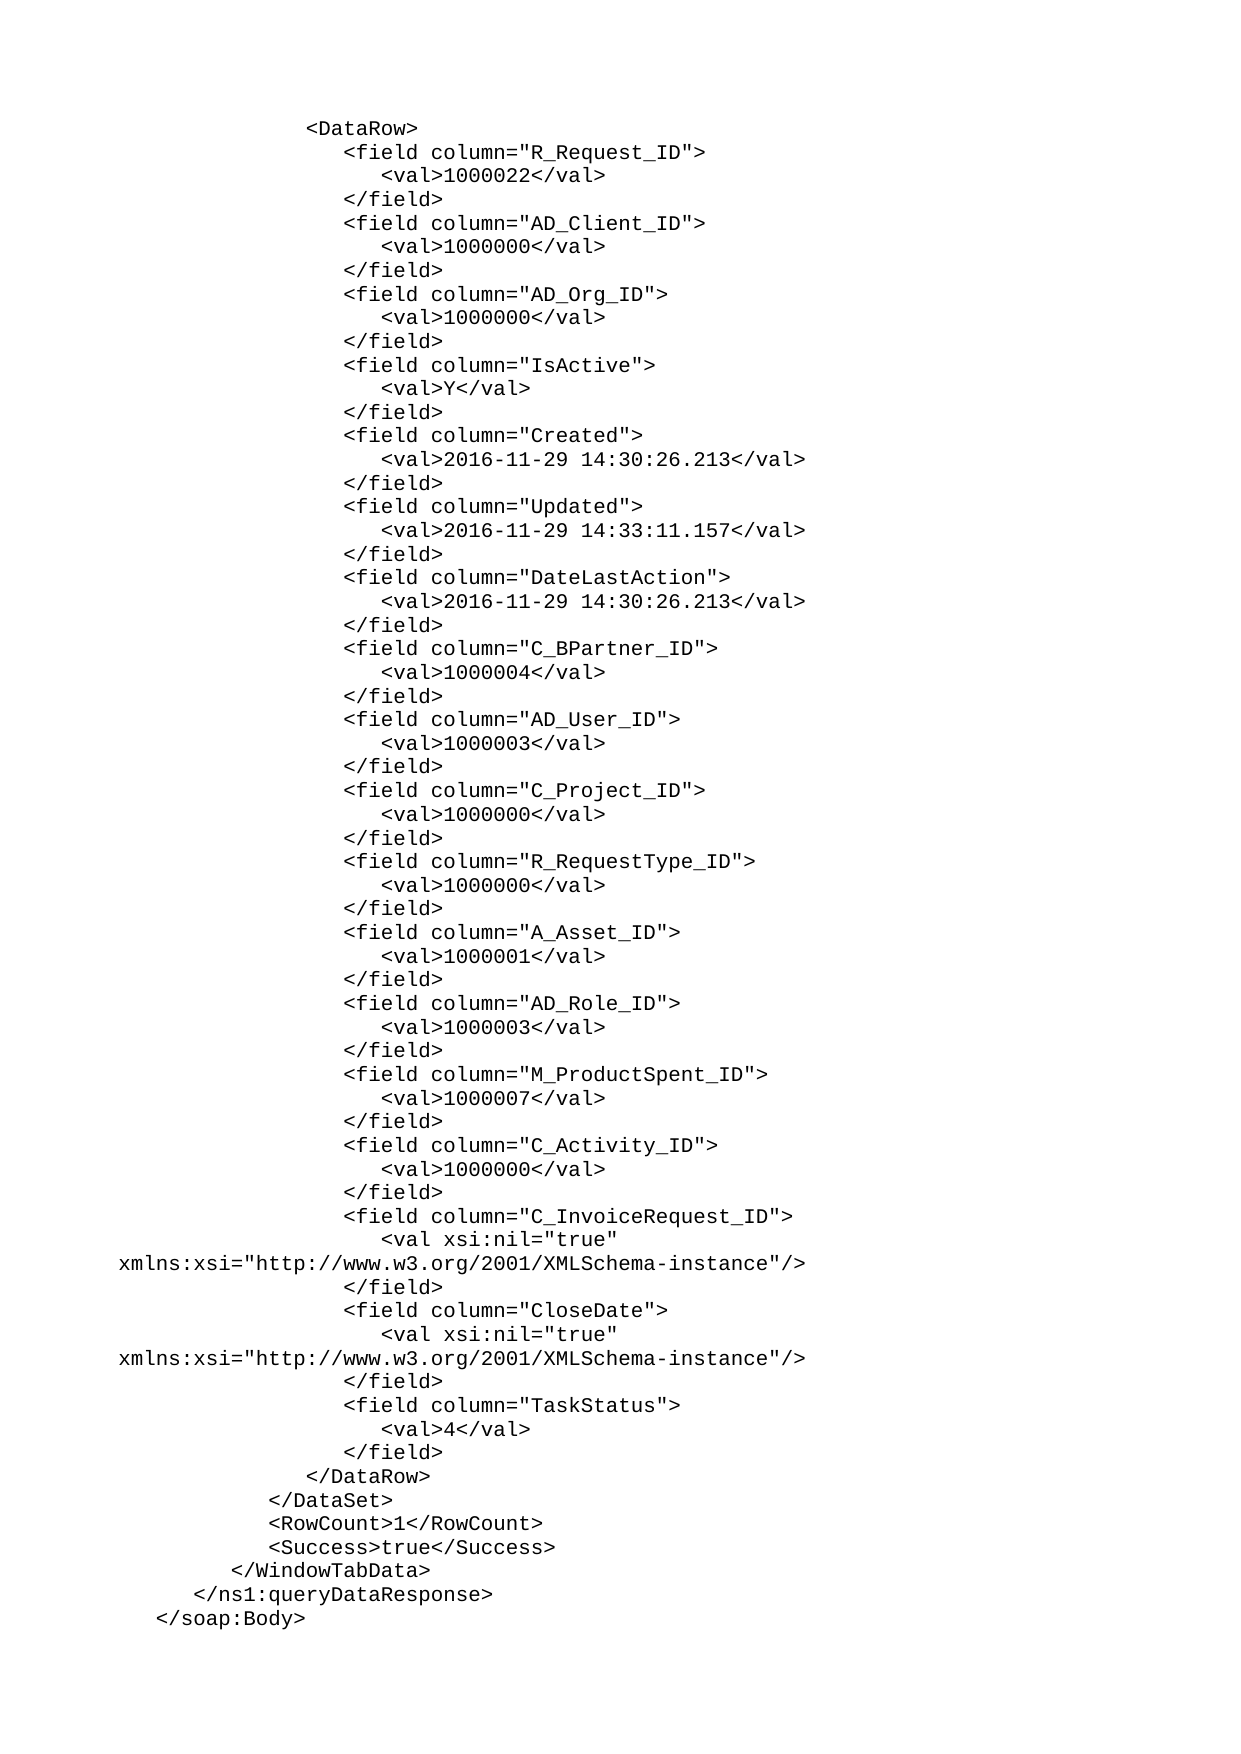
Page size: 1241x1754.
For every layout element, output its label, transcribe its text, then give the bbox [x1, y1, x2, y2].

text </field> [118, 757, 1122, 780]
text <field column="A_Asset_ID"> [118, 922, 1122, 946]
text </ns1:queryDataResponse> [118, 1584, 1122, 1608]
text </field> [118, 1442, 1122, 1466]
text <field column="Updated"> [118, 496, 1122, 520]
text <RowCount>1</RowCount> [118, 1513, 1122, 1537]
text </field> [118, 969, 1122, 993]
text </field> [118, 544, 1122, 567]
text <field column="AD_User_ID"> [118, 709, 1122, 733]
text <field column="C_BPartner_ID"> [118, 638, 1122, 662]
text <field column="TaskStatus"> [118, 1395, 1122, 1419]
text </DataRow> [118, 1466, 1122, 1489]
text </field> [118, 189, 1122, 213]
text <field column="M_ProductSpent_ID"> [118, 1064, 1122, 1088]
text <DataRow> [118, 118, 1122, 142]
text <field column="R_RequestType_ID"> [118, 851, 1122, 875]
text <field column="AD_Role_ID"> [118, 993, 1122, 1017]
text <field column="R_Request_ID"> [118, 142, 1122, 165]
text </field> [118, 686, 1122, 709]
text <val>1000003</val> [118, 733, 1122, 757]
text <Success>true</Success> [118, 1537, 1122, 1561]
text <val>Y</val> [118, 378, 1122, 402]
text </field> [118, 615, 1122, 638]
text <val>1000003</val> [118, 1017, 1122, 1040]
text </field> [118, 898, 1122, 922]
text </field> [118, 331, 1122, 354]
text </field> [118, 402, 1122, 426]
text </field> [118, 260, 1122, 284]
text </field> [118, 827, 1122, 851]
text </field> [118, 1371, 1122, 1395]
text <val>1000000</val> [118, 1158, 1122, 1182]
text <val>1000022</val> [118, 165, 1122, 189]
text </WindowTabData> [118, 1561, 1122, 1584]
text <val>1000001</val> [118, 946, 1122, 969]
text <field column="DateLastAction"> [118, 567, 1122, 591]
text <val>1000000</val> [118, 804, 1122, 827]
text <field column="C_Activity_ID"> [118, 1135, 1122, 1158]
text <val>2016-11-29 14:30:26.213</val> [118, 449, 1122, 473]
text <field column="AD_Org_ID"> [118, 284, 1122, 307]
text <val>4</val> [118, 1419, 1122, 1442]
text </field> [118, 473, 1122, 496]
text <field column="AD_Client_ID"> [118, 213, 1122, 236]
text <val xsi:nil="true" xmlns:xsi="http://www.w3.org/2001/XMLSchema-instance"/> [118, 1229, 1122, 1277]
text </field> [118, 1182, 1122, 1206]
text </field> [118, 1111, 1122, 1135]
text <field column="Created"> [118, 426, 1122, 449]
text <val xsi:nil="true" xmlns:xsi="http://www.w3.org/2001/XMLSchema-instance"/> [118, 1324, 1122, 1371]
text <field column="C_Project_ID"> [118, 780, 1122, 804]
text </field> [118, 1040, 1122, 1064]
text <val>1000000</val> [118, 307, 1122, 331]
text <val>2016-11-29 14:30:26.213</val> [118, 591, 1122, 615]
text </DataSet> [118, 1489, 1122, 1513]
text <val>1000007</val> [118, 1088, 1122, 1111]
text </soap:Body> [118, 1608, 1122, 1631]
text <field column="IsActive"> [118, 354, 1122, 378]
text </field> [118, 1277, 1122, 1300]
text <val>1000000</val> [118, 236, 1122, 260]
text <val>1000000</val> [118, 875, 1122, 898]
text <val>2016-11-29 14:33:11.157</val> [118, 520, 1122, 544]
text <field column="C_InvoiceRequest_ID"> [118, 1206, 1122, 1229]
text <field column="CloseDate"> [118, 1300, 1122, 1324]
text <val>1000004</val> [118, 662, 1122, 686]
